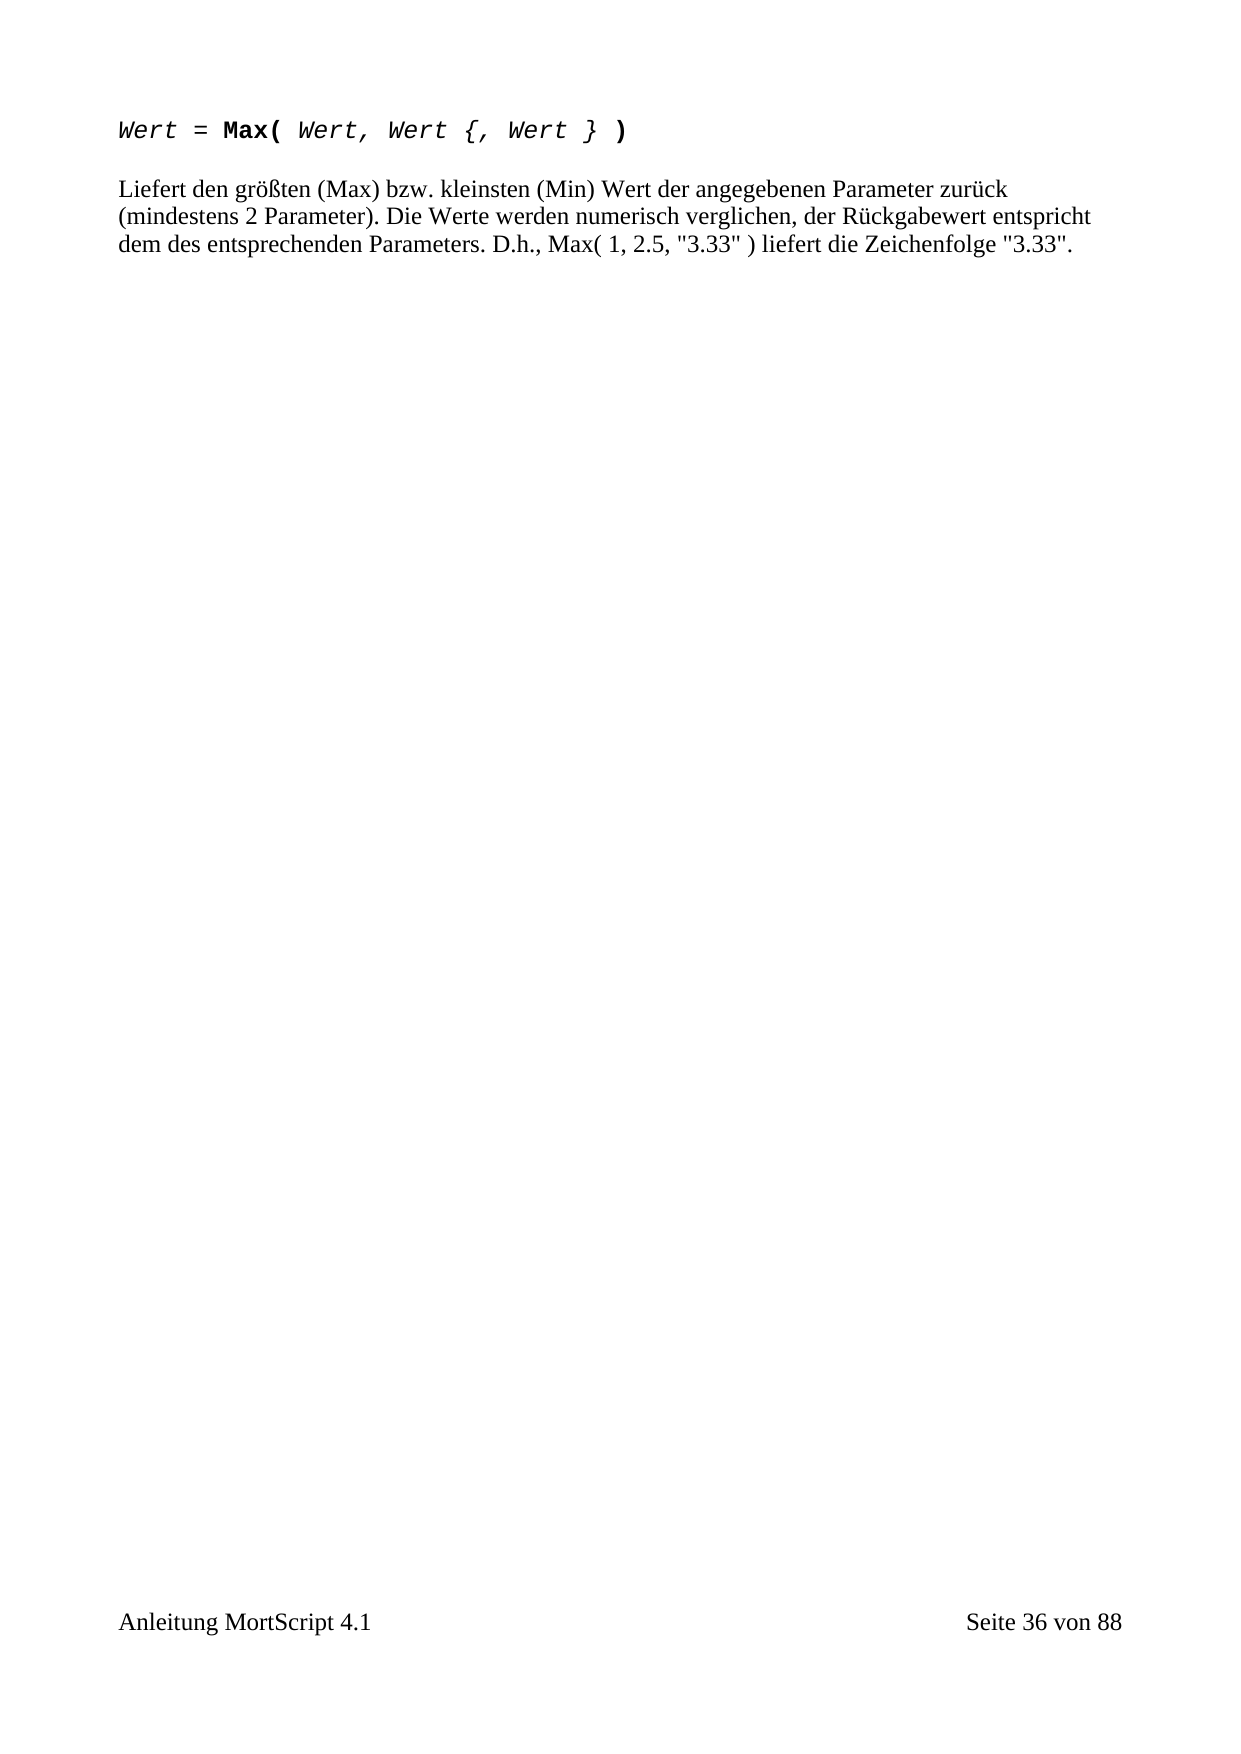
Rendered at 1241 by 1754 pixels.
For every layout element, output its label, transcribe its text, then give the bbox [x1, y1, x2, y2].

text Wert = Max( Wert, Wert {, Wert } ) [118, 118, 1122, 146]
text Liefert den größten (Max) bzw. kleinsten (Min) Wert der angegebenen Parameter zurück (mindestens 2 Parameter). Die Werte werden numerisch verglichen, der Rückgabewert entspricht dem des entsprechenden Parameters. D.h., Max( 1, 2.5, "3.33" ) liefert die Zeichenfolge "3.33". [118, 175, 1122, 258]
